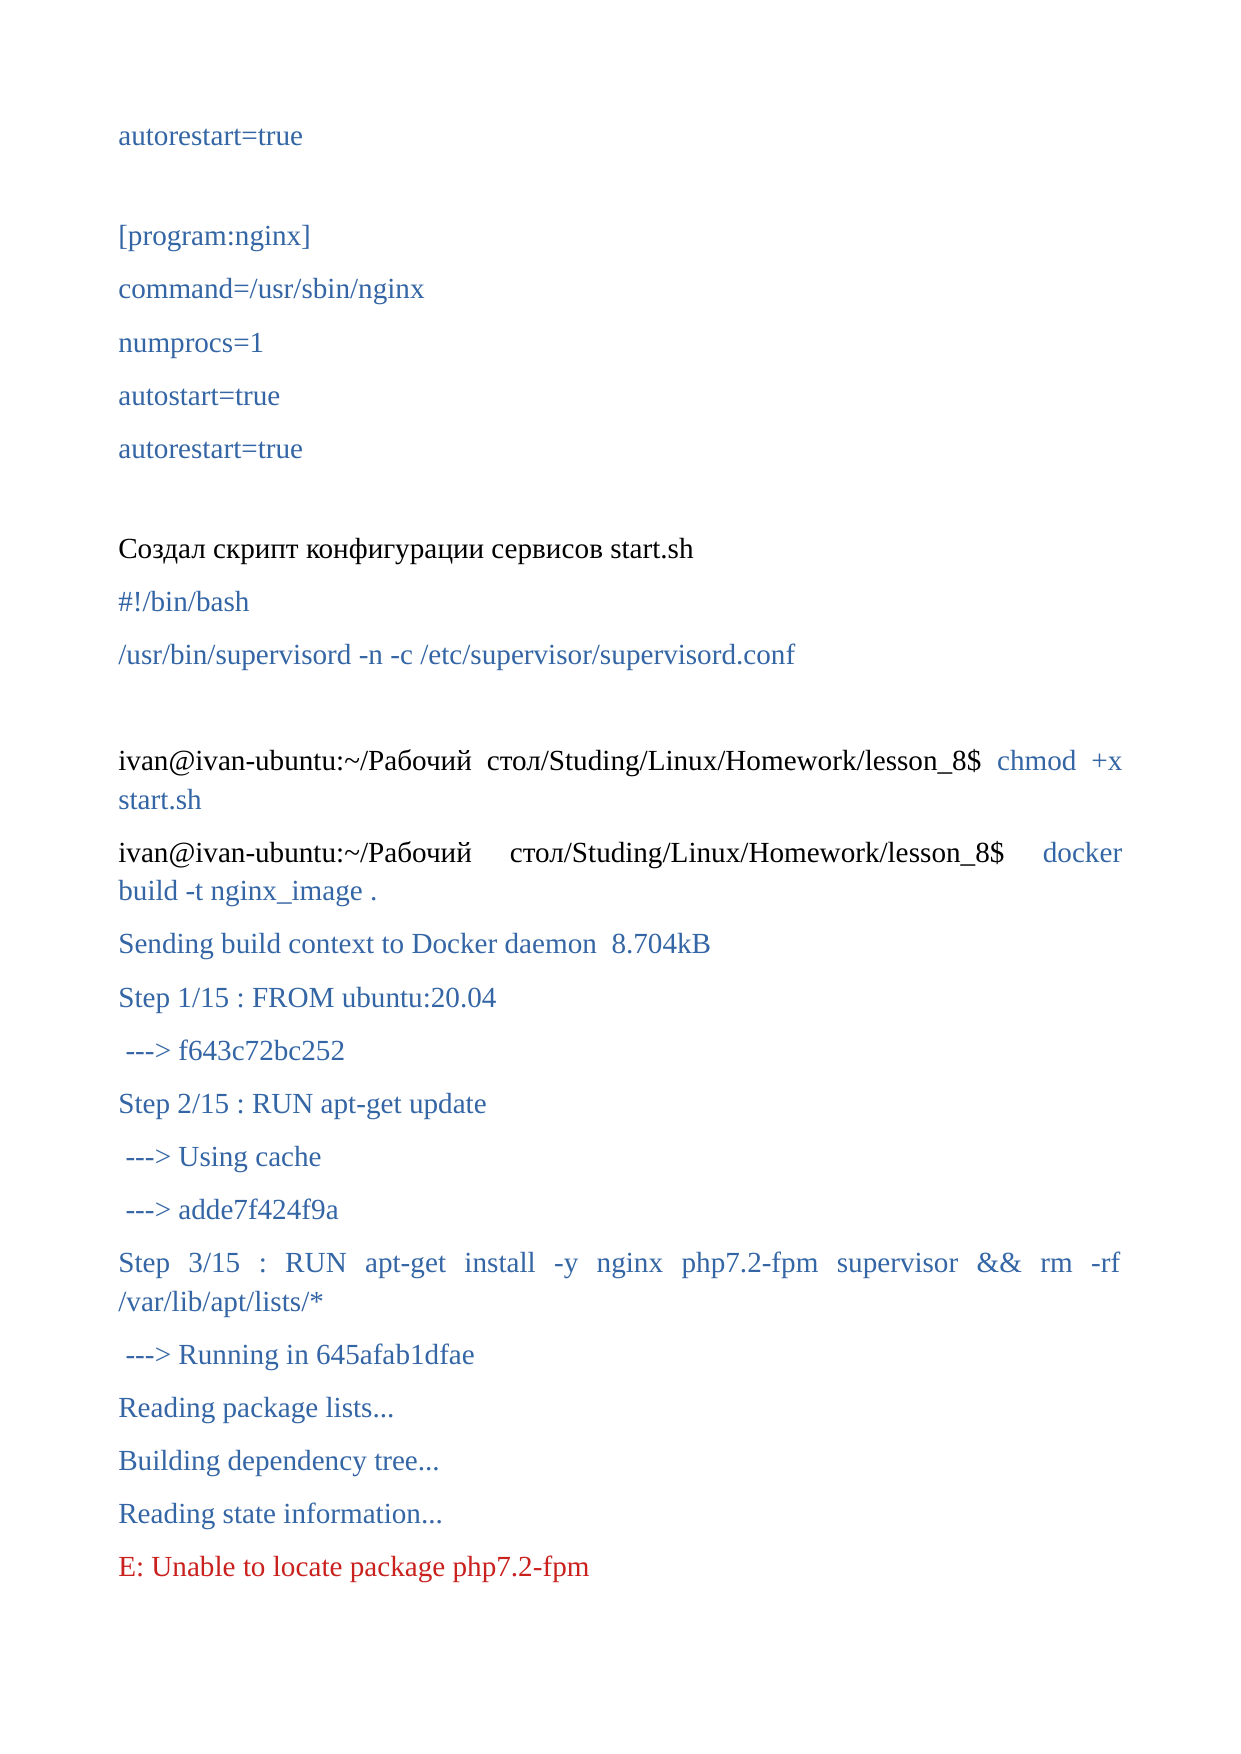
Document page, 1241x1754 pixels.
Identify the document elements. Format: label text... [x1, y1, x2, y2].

text Step 1/15 : FROM ubuntu:20.04 [118, 980, 1122, 1013]
text ---> f643c72bc252 [118, 1033, 1122, 1066]
text Reading package lists... [118, 1390, 1122, 1424]
text Sending build context to Docker daemon 8.704kB [118, 927, 1122, 960]
text autostart=true [118, 378, 1122, 411]
text ---> Running in 645afab1dfae [118, 1337, 1122, 1371]
text ---> adde7f424f9a [118, 1192, 1122, 1226]
text ivan@ivan-ubuntu:~/Рабочий стол/Studing/Linux/Homework/lesson_8$ chmod +x start.sh [118, 743, 1122, 815]
text ivan@ivan-ubuntu:~/Рабочий стол/Studing/Linux/Homework/lesson_8$ docker build -t nginx_image . [118, 835, 1122, 907]
text ---> Using cache [118, 1139, 1122, 1173]
text command=/usr/sbin/nginx [118, 272, 1122, 305]
text #!/bin/bash [118, 584, 1122, 618]
text E: Unable to locate package php7.2-fpm [118, 1549, 1122, 1583]
text Создал скрипт конфигурации сервисов start.sh [118, 531, 1122, 565]
text Step 3/15 : RUN apt-get install -y nginx php7.2-fpm supervisor && rm -rf /var/lib/apt/lists/* [118, 1245, 1122, 1317]
text Building dependency tree... [118, 1443, 1122, 1477]
text Step 2/15 : RUN apt-get update [118, 1086, 1122, 1119]
text [program:nginx] [118, 218, 1122, 252]
text Reading state information... [118, 1496, 1122, 1530]
text autorestart=true [118, 431, 1122, 464]
text /usr/bin/supervisord -n -c /etc/supervisor/supervisord.conf [118, 637, 1122, 671]
text numprocs=1 [118, 325, 1122, 358]
text autorestart=true [118, 118, 1122, 152]
